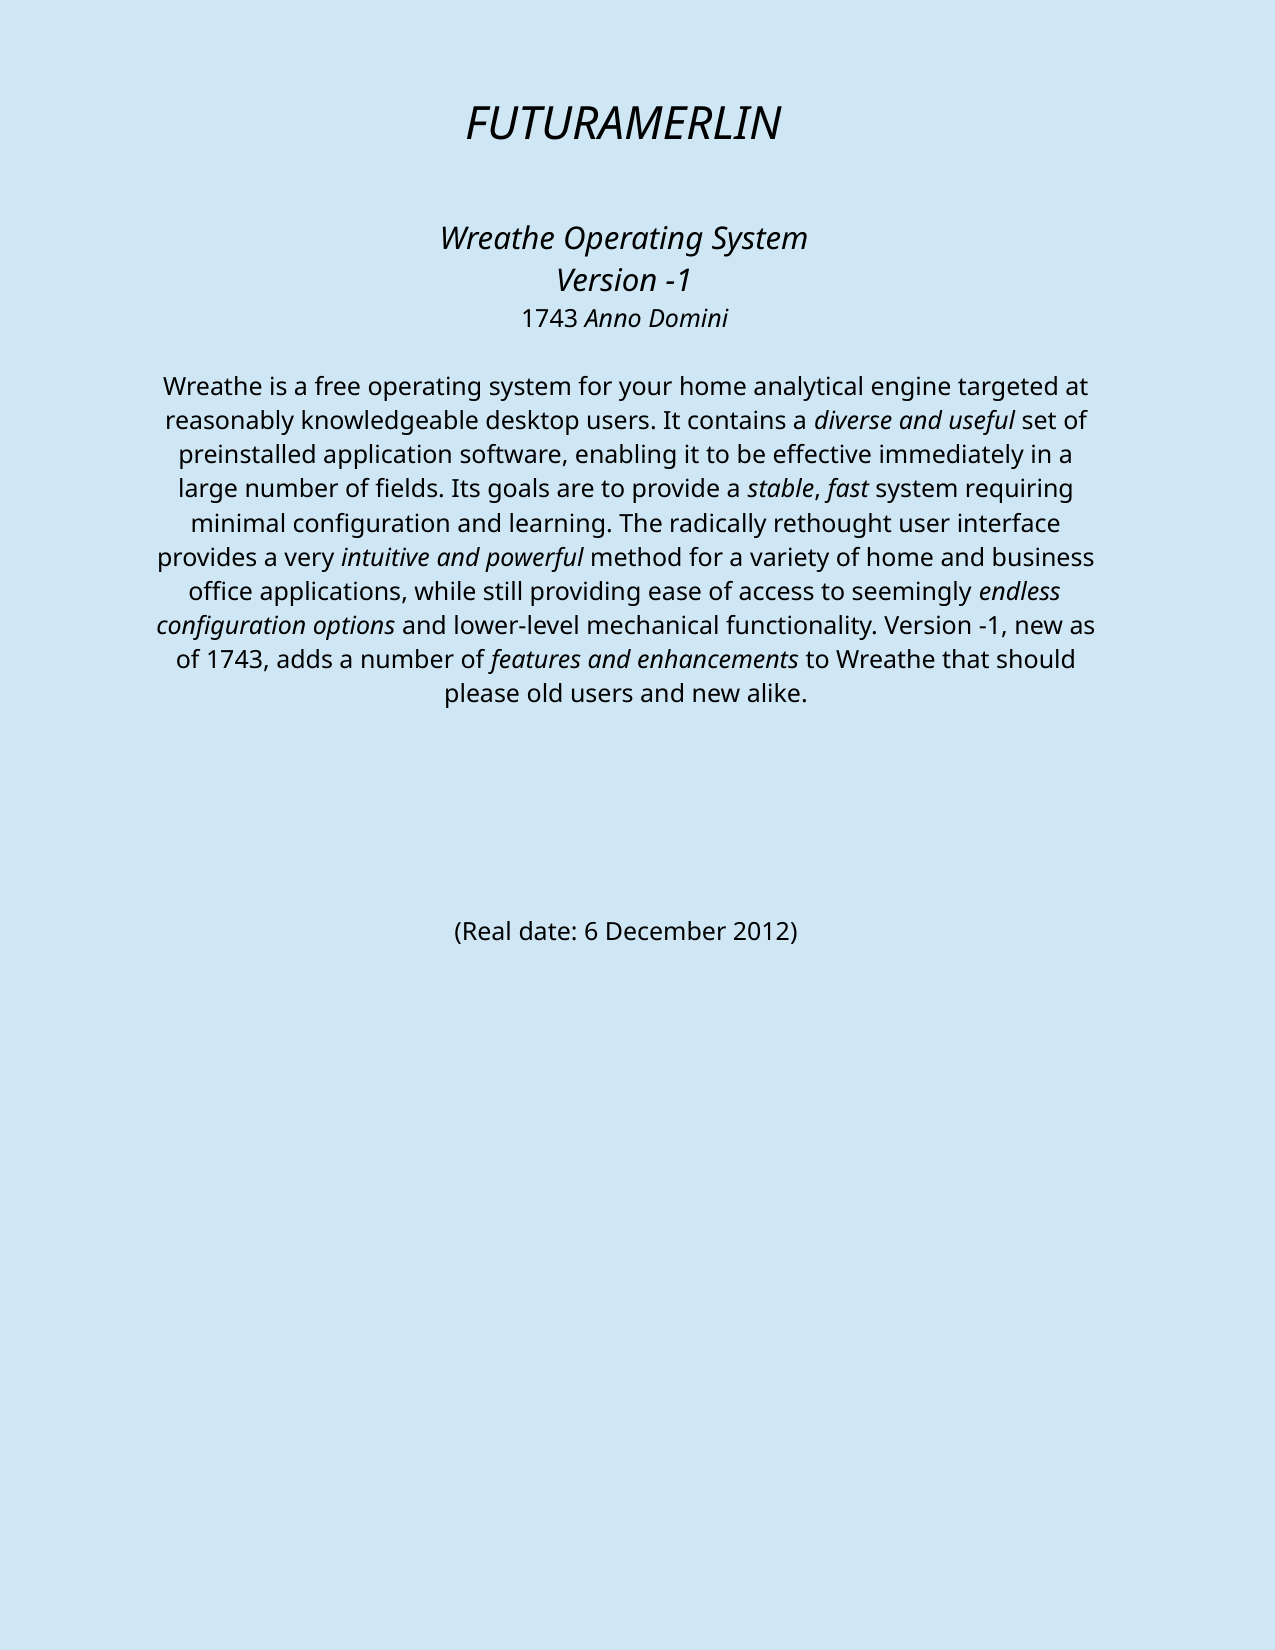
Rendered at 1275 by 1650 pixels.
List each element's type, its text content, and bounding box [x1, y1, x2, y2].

text FUTURAMERLIN [148, 91, 1103, 153]
text Wreathe Operating System [148, 216, 1103, 258]
text Version -1 [148, 258, 1103, 301]
text 1743 Anno Domini [148, 301, 1103, 335]
text Wreathe is a free operating system for your home analytical engine targeted at reasonably knowledgeable desktop users. It contains a diverse and useful set of preinstalled application software, enabling it to be effective immediately in a large number of fields. Its goals are to provide a stable, fast system requiring minimal configuration and learning. The radically rethought user interface provides a very intuitive and powerful method for a variety of home and business office applications, while still providing ease of access to seemingly endless configuration options and lower-level mechanical functionality. Version -1, new as of 1743, adds a number of features and enhancements to Wreathe that should please old users and new alike. [148, 369, 1103, 709]
text (Real date: 6 December 2012) [148, 914, 1103, 948]
